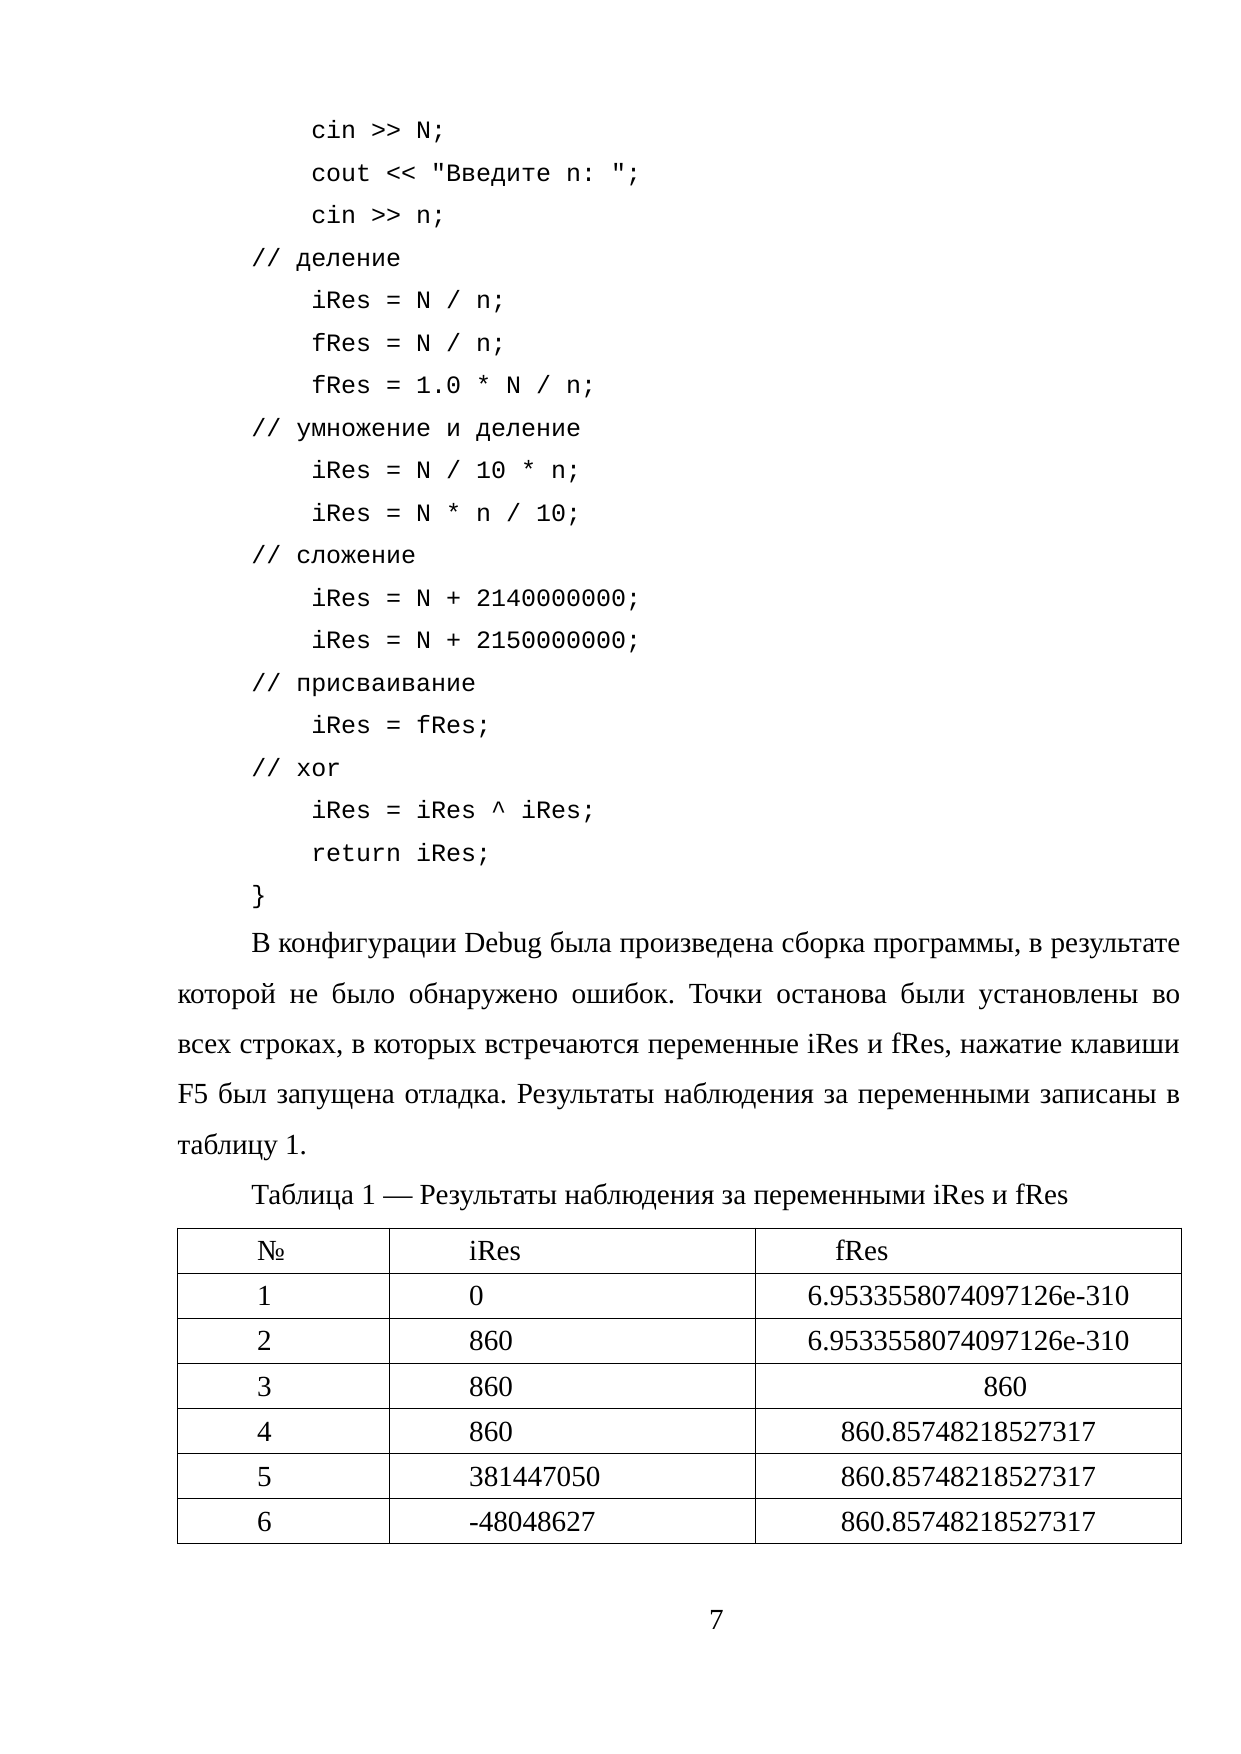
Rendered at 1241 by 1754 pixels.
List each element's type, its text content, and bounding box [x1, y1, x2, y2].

table_cell 3 [178, 1364, 389, 1408]
text return iRes; [177, 841, 1181, 869]
text iRes = iRes ^ iRes; [177, 798, 1181, 826]
text iRes = N + 2150000000; [177, 628, 1181, 656]
table_cell 0 [390, 1274, 755, 1318]
text fRes = N / n; [177, 331, 1181, 359]
text fRes = 1.0 * N / n; [177, 373, 1181, 401]
table_cell 1 [178, 1274, 389, 1318]
table_cell -48048627 [390, 1499, 755, 1543]
table_header iRes [390, 1229, 755, 1273]
text // деление [177, 246, 1181, 274]
table_cell 4 [178, 1409, 389, 1453]
text Таблица 1 — Результаты наблюдения за переменными iRes и fRes [177, 1177, 1181, 1211]
text cin >> N; [177, 118, 1181, 146]
table_cell 6.9533558074097126e-310 [756, 1319, 1181, 1363]
text iRes = N / n; [177, 288, 1181, 316]
text // сложение [177, 543, 1181, 571]
text cout << "Введите n: "; [177, 161, 1181, 189]
text // умножение и деление [177, 416, 1181, 444]
table_header fRes [756, 1229, 1181, 1273]
table_cell 860.85748218527317 [756, 1454, 1181, 1498]
text iRes = N + 2140000000; [177, 586, 1181, 614]
text // xor [177, 756, 1181, 784]
text iRes = N * n / 10; [177, 501, 1181, 529]
table_cell 5 [178, 1454, 389, 1498]
table_cell 860 [390, 1409, 755, 1453]
table_cell 860 [390, 1319, 755, 1363]
table_cell 6 [178, 1499, 389, 1543]
table_cell 6.9533558074097126e-310 [756, 1274, 1181, 1318]
text iRes = N / 10 * n; [177, 458, 1181, 486]
text } [177, 883, 1181, 911]
text iRes = fRes; [177, 713, 1181, 741]
table_cell 860.85748218527317 [756, 1409, 1181, 1453]
text // присваивание [177, 671, 1181, 699]
table_cell 2 [178, 1319, 389, 1363]
table_cell 860.85748218527317 [756, 1499, 1181, 1543]
table_cell 381447050 [390, 1454, 755, 1498]
text В конфигурации Debug была произведена сборка программы, в результате которой не было обнаружено ошибок. Точки останова были установлены во всех строках, в которых встречаются переменные iRes и fRes, нажатие клавиши F5 был запущена отладка. Результаты наблюдения за переменными записаны в таблицу 1. [177, 926, 1181, 1160]
table_header № [178, 1229, 389, 1273]
text cin >> n; [177, 203, 1181, 231]
table_cell 860 [390, 1364, 755, 1408]
table_cell 860 [756, 1364, 1181, 1408]
